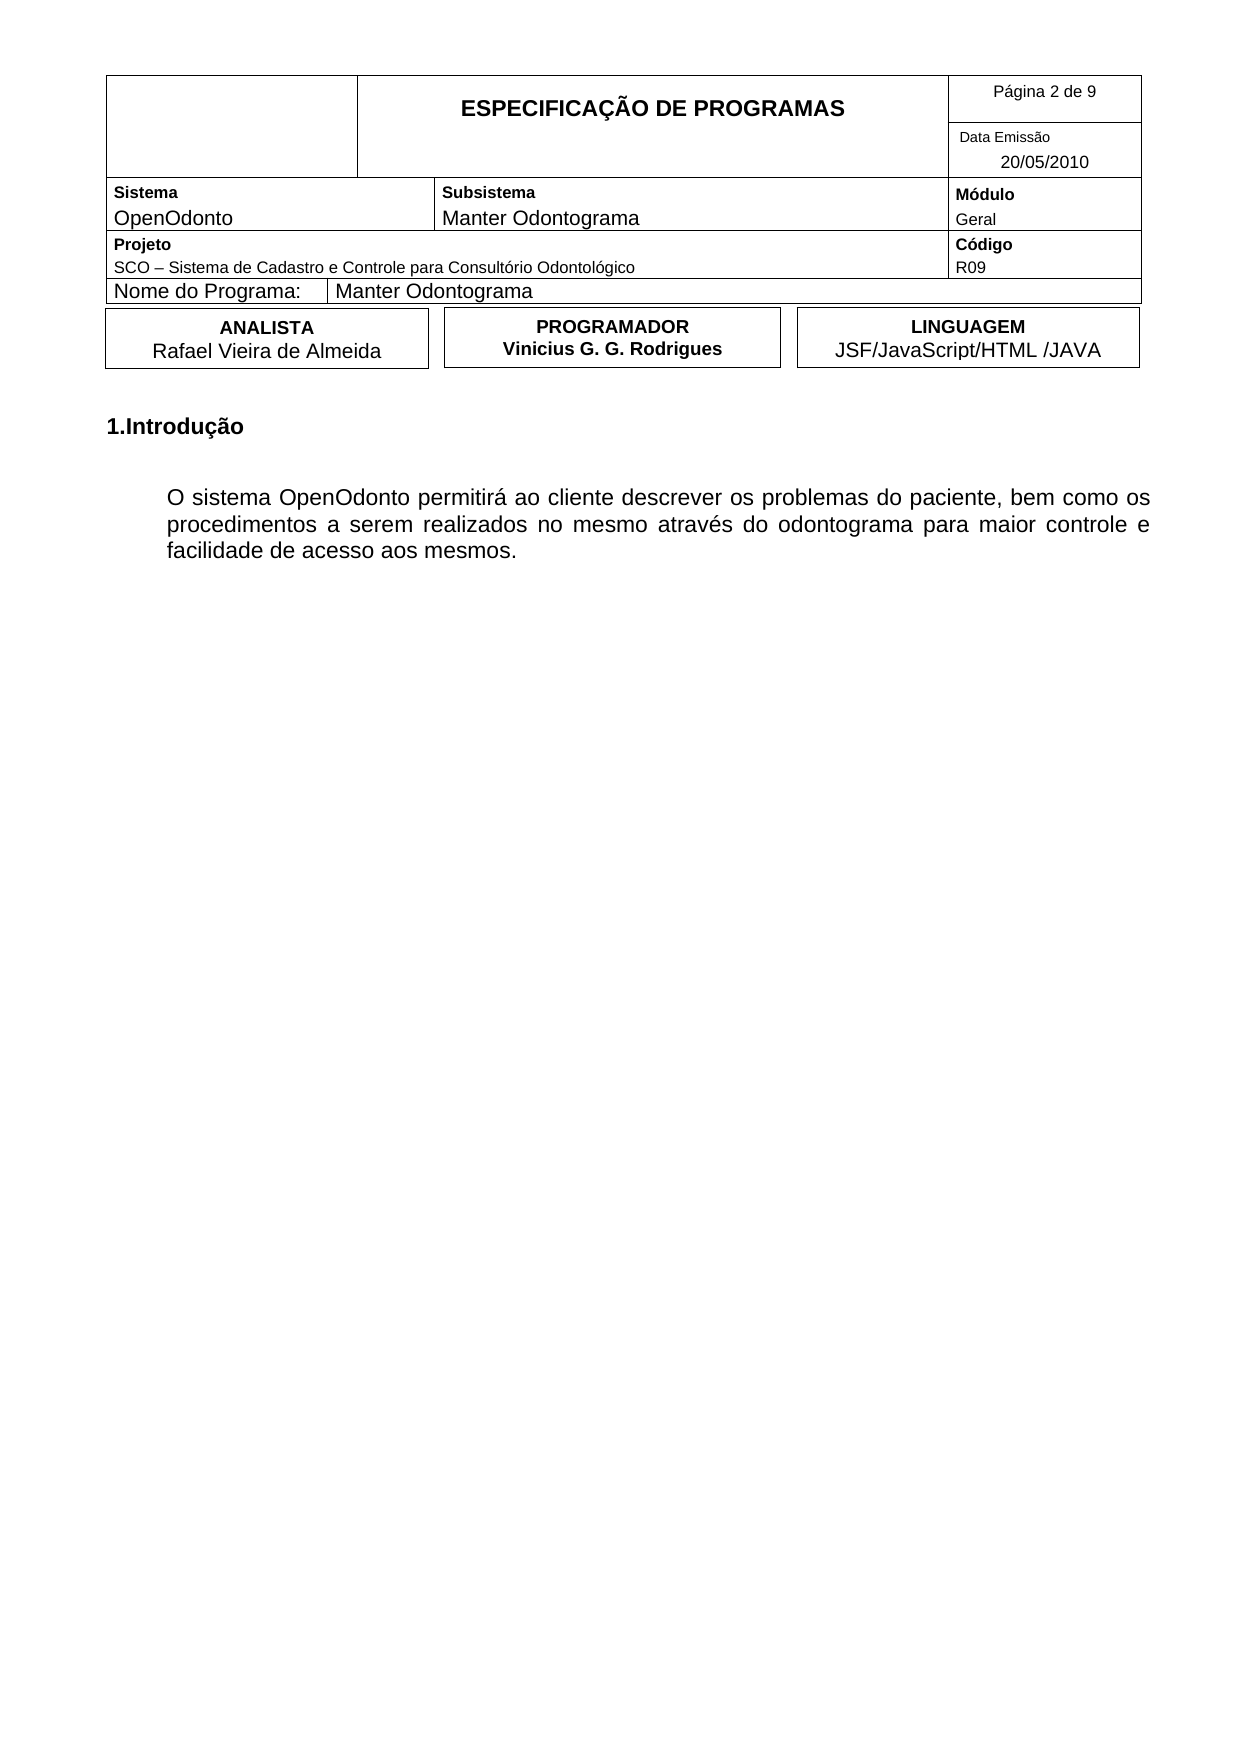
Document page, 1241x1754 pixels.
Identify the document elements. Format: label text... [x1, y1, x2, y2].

subtitle Introdução [106, 413, 1151, 439]
text O sistema OpenOdonto permitirá ao cliente descrever os problemas do paciente, bem como os procedimentos a serem realizados no mesmo através do odontograma para maior controle e facilidade de acesso aos mesmos. [167, 484, 1151, 563]
